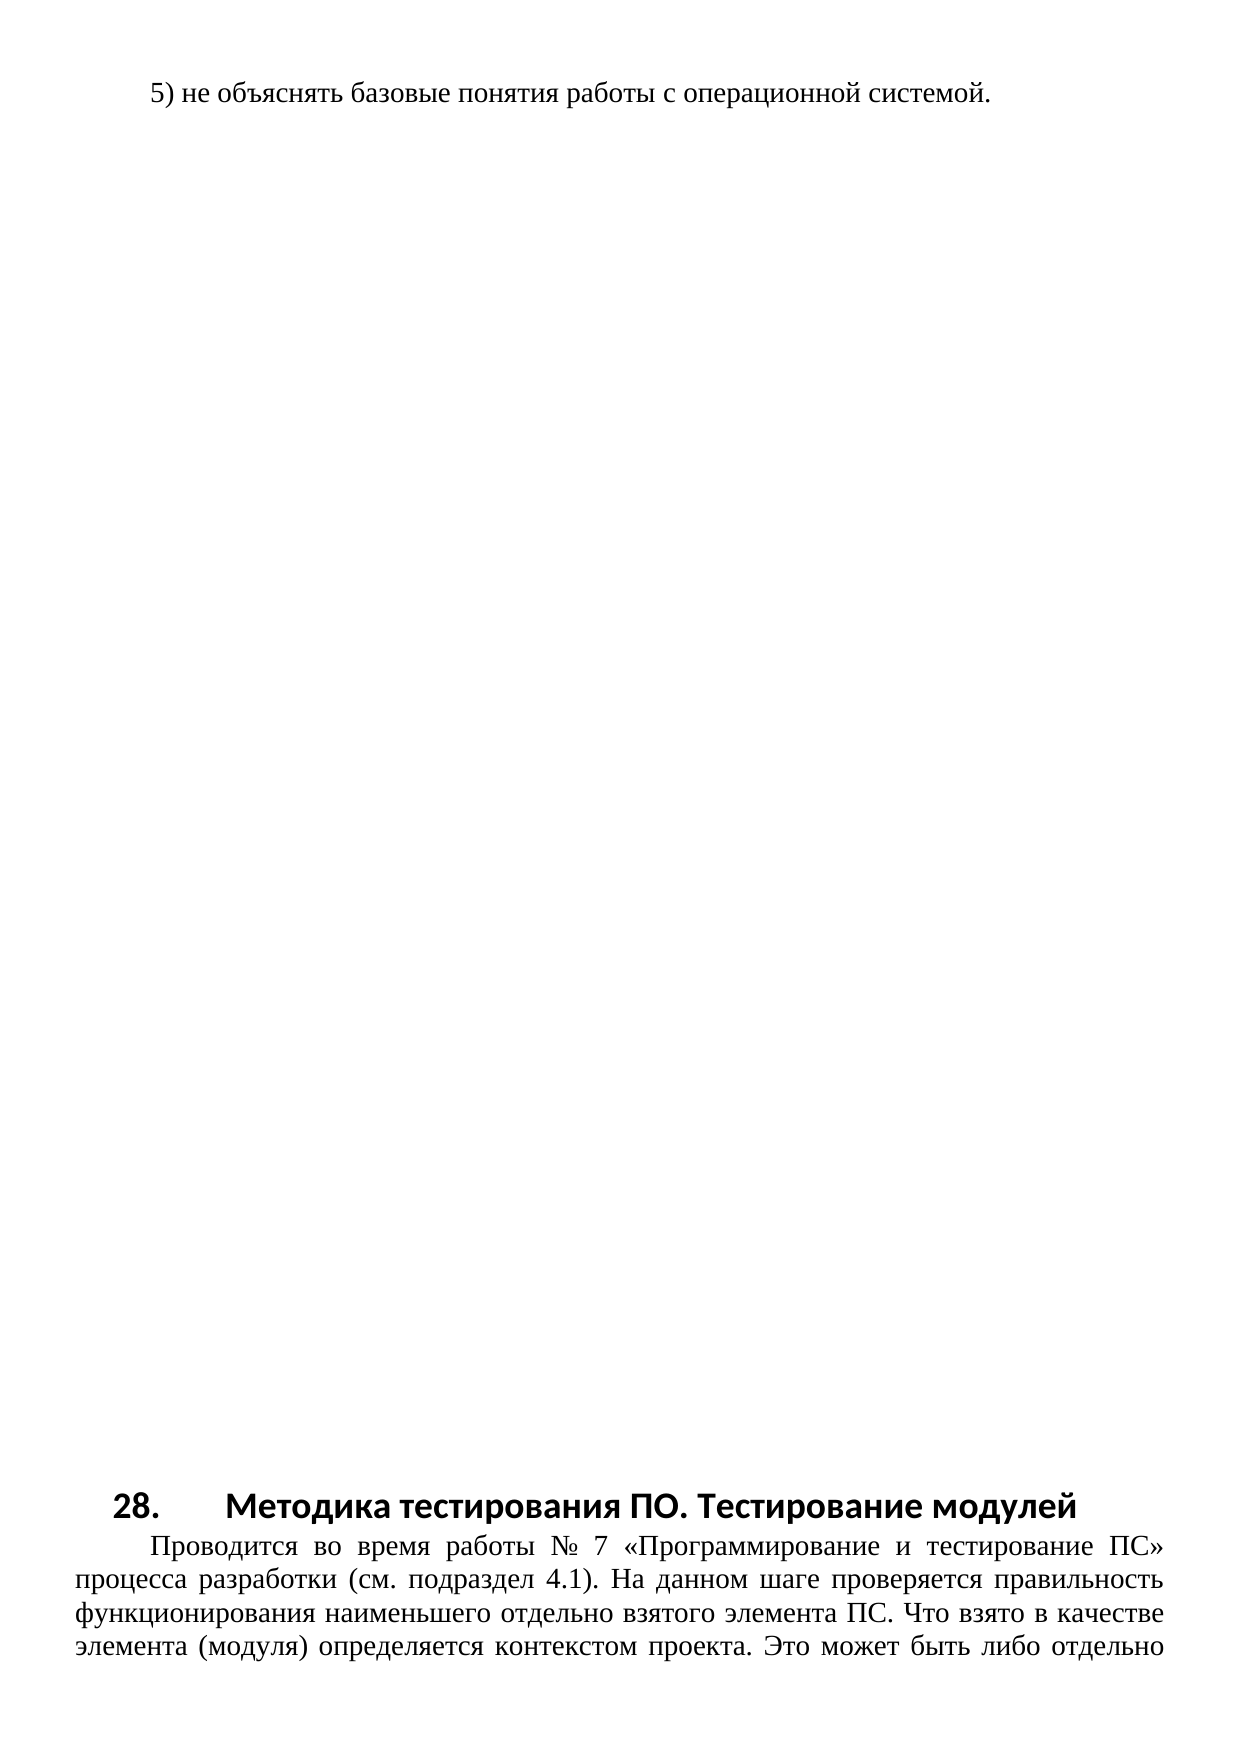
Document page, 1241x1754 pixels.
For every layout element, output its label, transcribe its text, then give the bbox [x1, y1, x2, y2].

subtitle Методика тестирования ПО. Тестирование модулей [112, 1482, 1165, 1528]
text Проводится во время работы № 7 «Программирование и тестирование ПС» процесса разработки (см. подраздел 4.1). На данном шаге проверяется правильность функционирования наименьшего отдельно взятого элемента ПС. Что взято в качестве элемента (модуля) определяется контекстом проекта. Это может быть либо отдельно [75, 1528, 1165, 1662]
text 5) не объяснять базовые понятия работы с операционной системой. [150, 75, 1165, 108]
